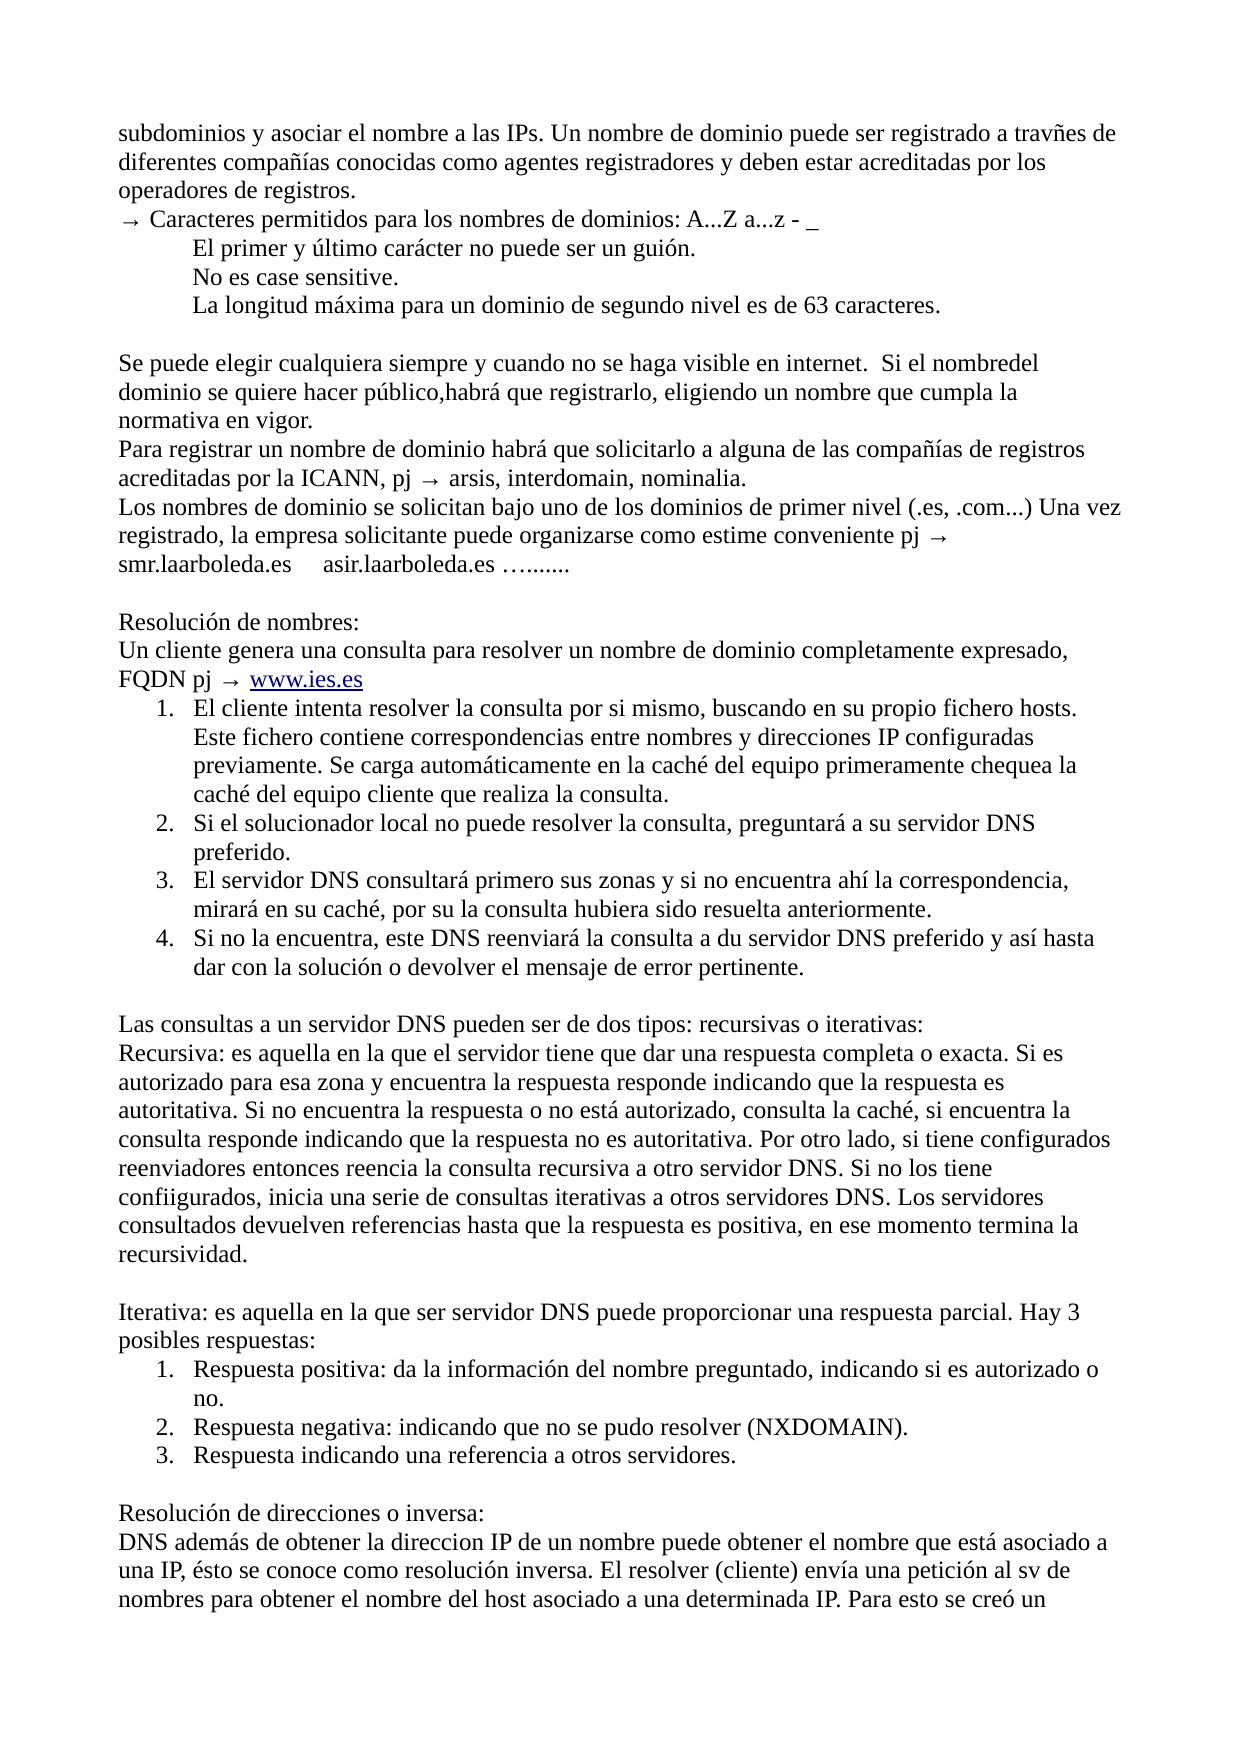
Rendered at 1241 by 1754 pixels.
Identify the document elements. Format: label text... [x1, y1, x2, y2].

text Resolución de nombres: [118, 607, 1122, 636]
text La longitud máxima para un dominio de segundo nivel es de 63 caracteres. [118, 291, 1122, 319]
list El servidor DNS consultará primero sus zonas y si no encuentra ahí la correspondencia, mirará en su caché, por su la consulta hubiera sido resuelta anteriormente. [156, 866, 1122, 923]
text No es case sensitive. [118, 262, 1122, 291]
text El primer y último carácter no puede ser un guión. [118, 233, 1122, 262]
text → Caracteres permitidos para los nombres de dominios: A...Z a...z - _ [118, 204, 1122, 233]
text subdominios y asociar el nombre a las IPs. Un nombre de dominio puede ser registrado a travñes de diferentes compañías conocidas como agentes registradores y deben estar acreditadas por los operadores de registros. [118, 118, 1122, 204]
text Iterativa: es aquella en la que ser servidor DNS puede proporcionar una respuesta parcial. Hay 3 posibles respuestas: [118, 1297, 1122, 1354]
text Se puede elegir cualquiera siempre y cuando no se haga visible en internet. Si el nombredel dominio se quiere hacer público,habrá que registrarlo, eligiendo un nombre que cumpla la normativa en vigor. [118, 348, 1122, 434]
text Las consultas a un servidor DNS pueden ser de dos tipos: recursivas o iterativas: [118, 1009, 1122, 1038]
list El cliente intenta resolver la consulta por si mismo, buscando en su propio fichero hosts. Este fichero contiene correspondencias entre nombres y direcciones IP configuradas previamente. Se carga automáticamente en la caché del equipo primeramente chequea la caché del equipo cliente que realiza la consulta. [156, 693, 1122, 808]
text Para registrar un nombre de dominio habrá que solicitarlo a alguna de las compañías de registros acreditadas por la ICANN, pj → arsis, interdomain, nominalia. [118, 434, 1122, 492]
list Si el solucionador local no puede resolver la consulta, preguntará a su servidor DNS preferido. [156, 808, 1122, 866]
text Los nombres de dominio se solicitan bajo uno de los dominios de primer nivel (.es, .com...) Una vez registrado, la empresa solicitante puede organizarse como estime conveniente pj → smr.laarboleda.es asir.laarboleda.es …....... [118, 492, 1122, 578]
list Respuesta negativa: indicando que no se pudo resolver (NXDOMAIN). [156, 1412, 1122, 1441]
text Un cliente genera una consulta para resolver un nombre de dominio completamente expresado, FQDN pj → www.ies.es [118, 636, 1122, 693]
text DNS además de obtener la direccion IP de un nombre puede obtener el nombre que está asociado a una IP, ésto se conoce como resolución inversa. El resolver (cliente) envía una petición al sv de nombres para obtener el nombre del host asociado a una determinada IP. Para esto se creó un [118, 1527, 1122, 1613]
list Si no la encuentra, este DNS reenviará la consulta a du servidor DNS preferido y así hasta dar con la solución o devolver el mensaje de error pertinente. [156, 923, 1122, 981]
text Recursiva: es aquella en la que el servidor tiene que dar una respuesta completa o exacta. Si es autorizado para esa zona y encuentra la respuesta responde indicando que la respuesta es autoritativa. Si no encuentra la respuesta o no está autorizado, consulta la caché, si encuentra la consulta responde indicando que la respuesta no es autoritativa. Por otro lado, si tiene configurados reenviadores entonces reencia la consulta recursiva a otro servidor DNS. Si no los tiene confiigurados, inicia una serie de consultas iterativas a otros servidores DNS. Los servidores consultados devuelven referencias hasta que la respuesta es positiva, en ese momento termina la recursividad. [118, 1038, 1122, 1268]
text Resolución de direcciones o inversa: [118, 1498, 1122, 1527]
list Respuesta positiva: da la información del nombre preguntado, indicando si es autorizado o no. [156, 1354, 1122, 1412]
list Respuesta indicando una referencia a otros servidores. [156, 1441, 1122, 1469]
